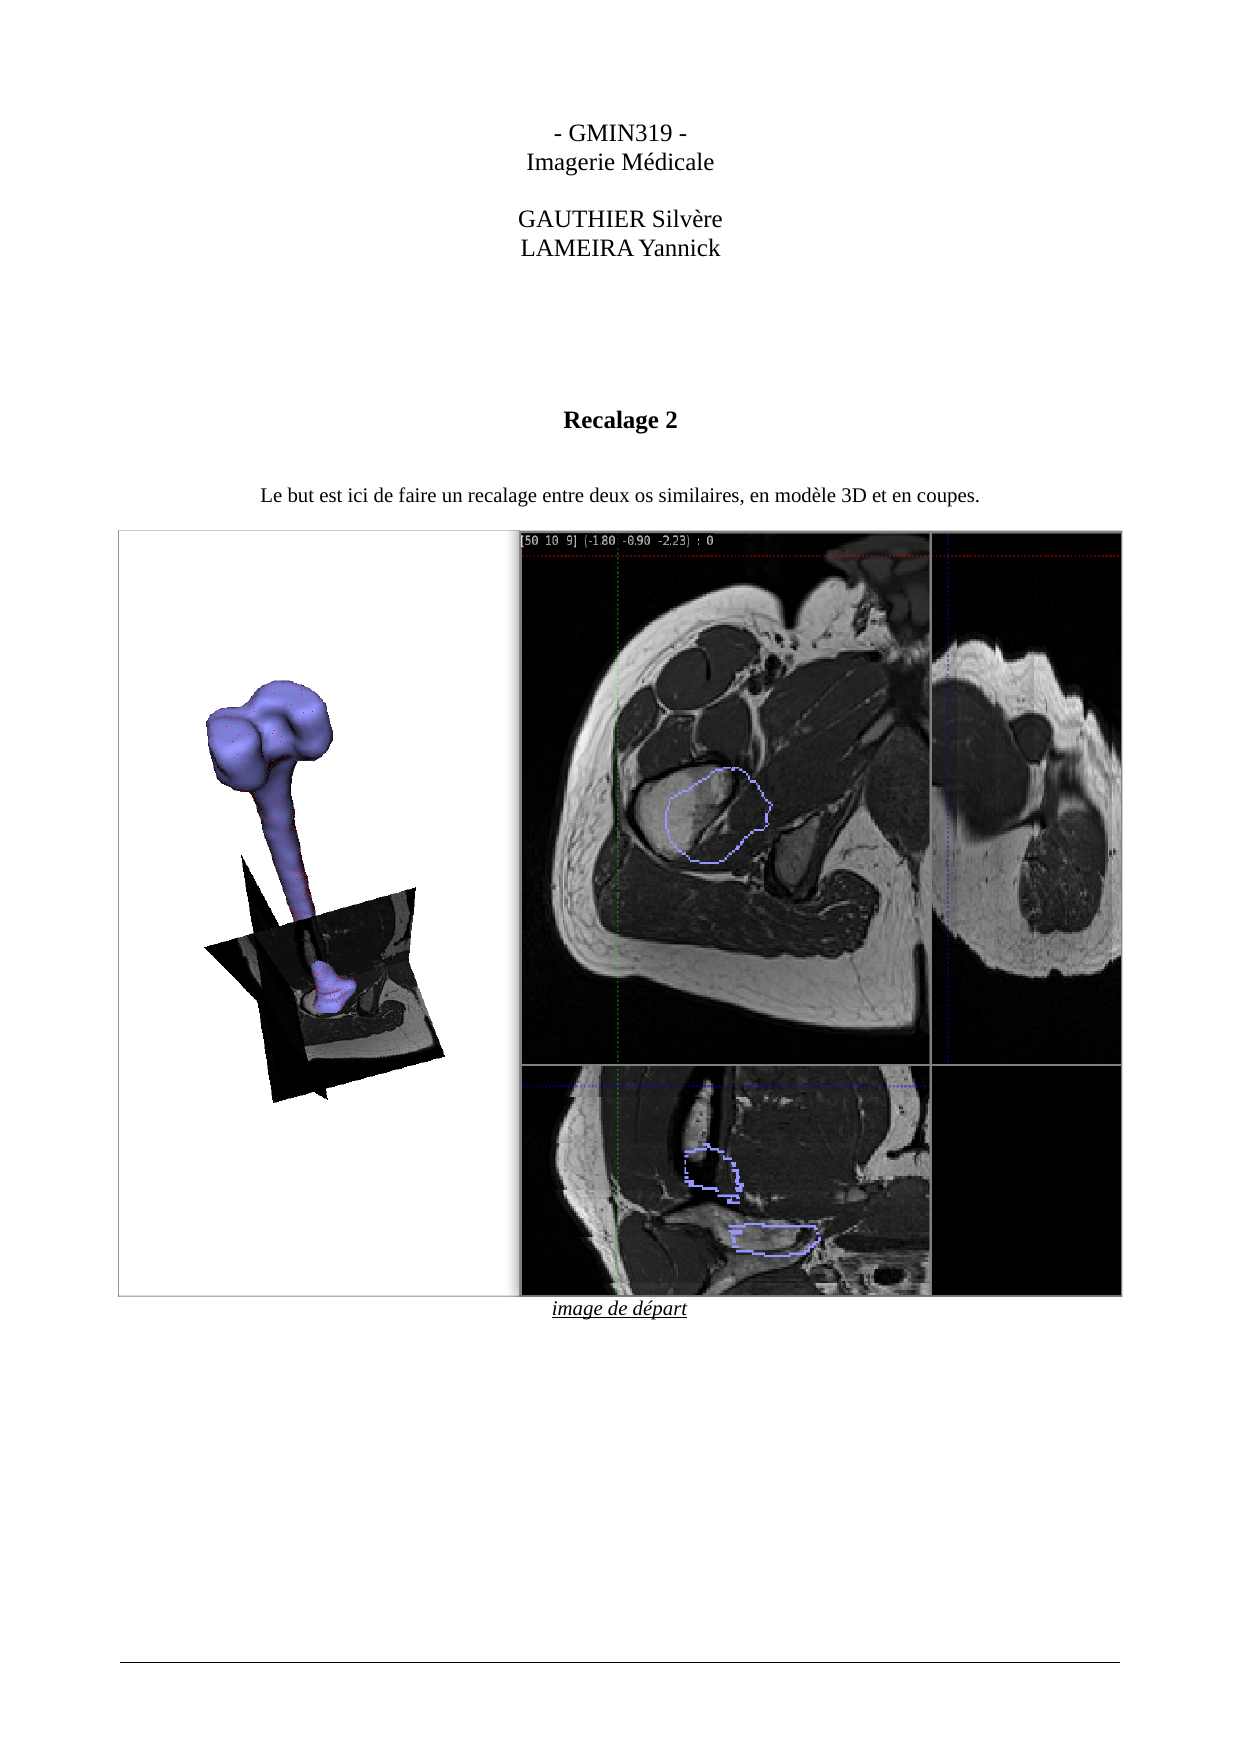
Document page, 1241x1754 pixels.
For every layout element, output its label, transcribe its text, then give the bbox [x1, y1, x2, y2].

text Le but est ici de faire un recalage entre deux os similaires, en modèle 3D et en coupes. [118, 482, 1122, 507]
text image de départ [118, 1297, 1122, 1320]
text GAUTHIER Silvère [118, 204, 1122, 233]
text LAMEIRA Yannick [118, 233, 1122, 262]
text - GMIN319 - [118, 118, 1122, 147]
text Recalage 2 [118, 406, 1122, 434]
picture [118, 530, 1123, 1297]
text Imagerie Médicale [118, 147, 1122, 176]
